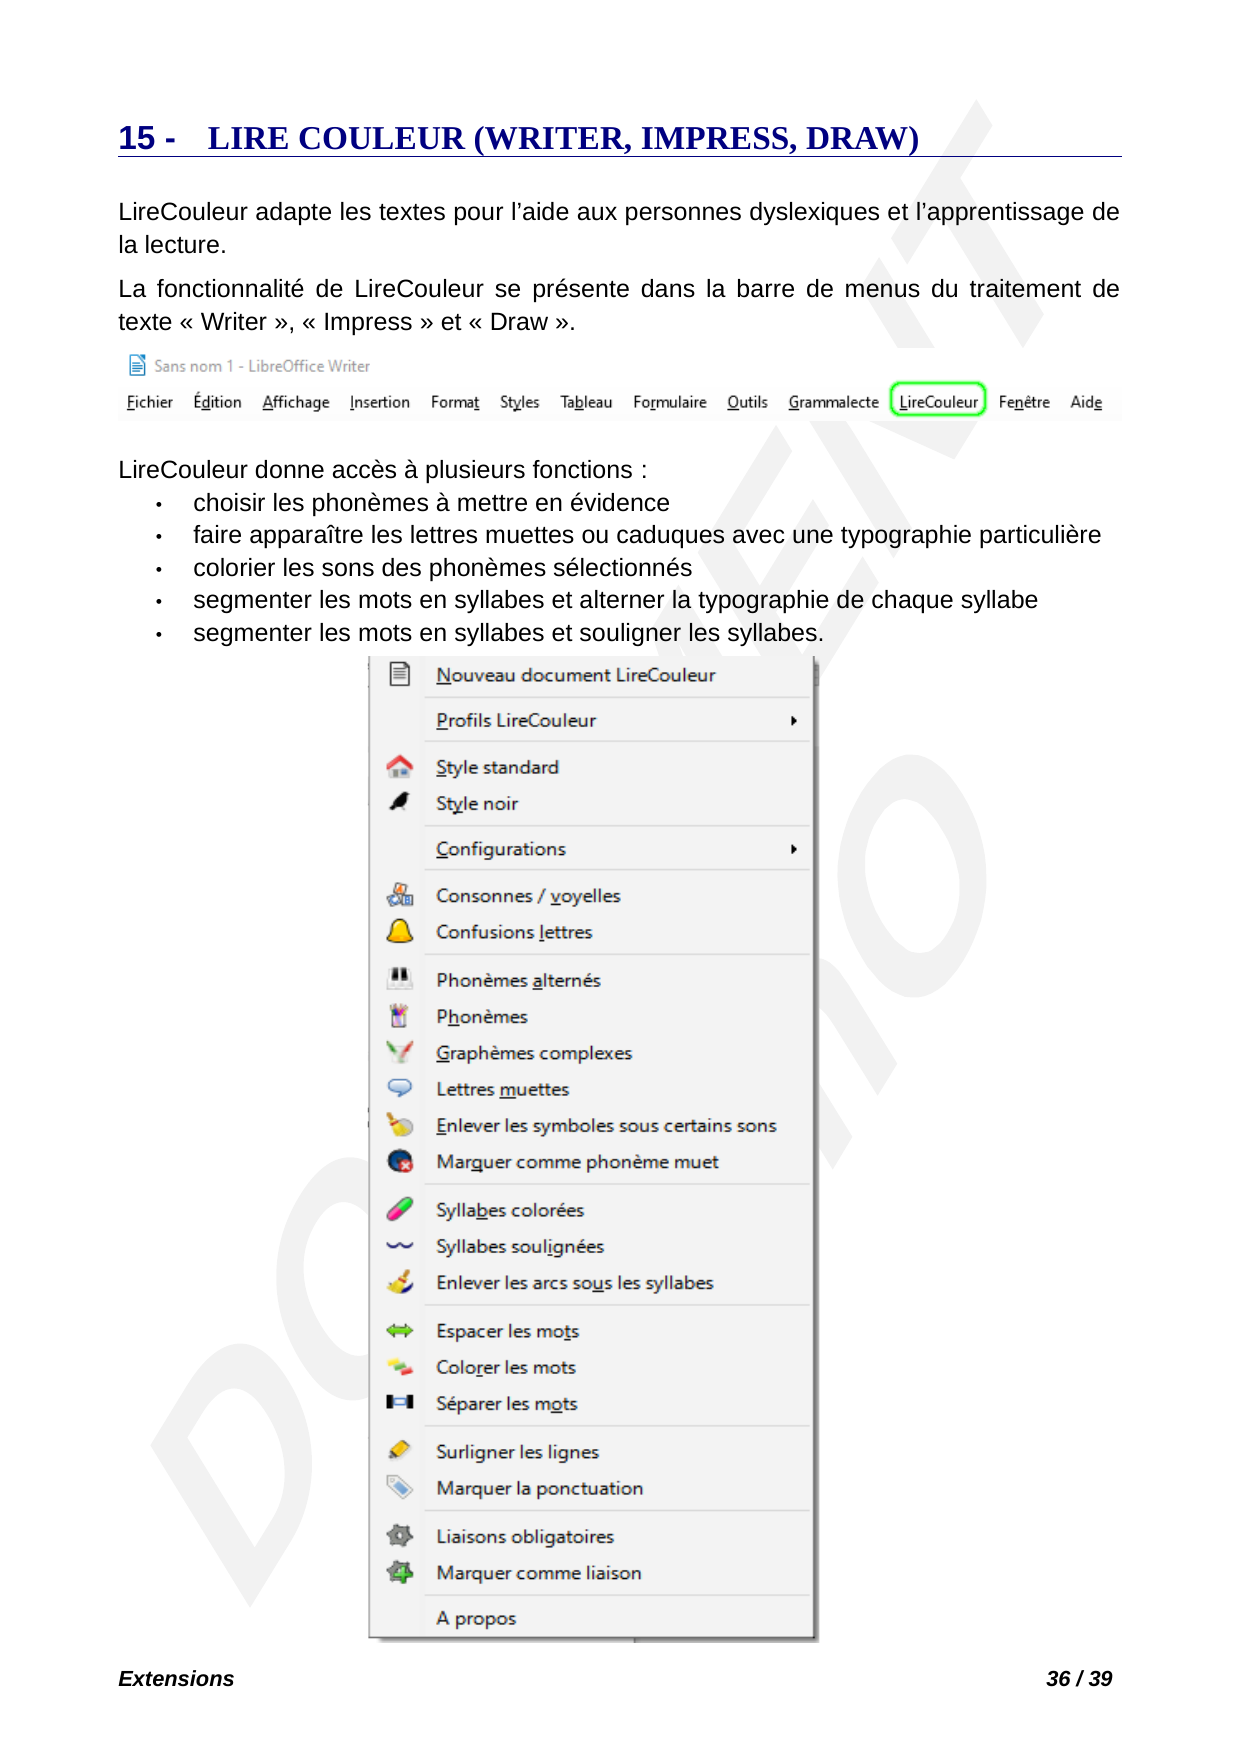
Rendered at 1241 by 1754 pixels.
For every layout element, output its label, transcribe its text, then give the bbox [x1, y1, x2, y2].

list faire apparaître les lettres muettes ou caduques avec une typographie particulière [156, 518, 1122, 550]
text La fonctionnalité de LireCouleur se présente dans la barre de menus du traitement de texte « Writer », « Impress » et « Draw ». [118, 272, 1122, 337]
text LireCouleur adapte les textes pour l’aide aux personnes dyslexiques et l’apprentissage de la lecture. [118, 195, 1122, 260]
list choisir les phonèmes à mettre en évidence [156, 485, 1122, 518]
subtitle LIRE COULEUR (WRITER, IMPRESS, DRAW) [118, 118, 1122, 156]
picture [118, 348, 1123, 421]
list segmenter les mots en syllabes et alterner la typographie de chaque syllabe [156, 583, 1122, 615]
picture [367, 656, 820, 1643]
list segmenter les mots en syllabes et souligner les syllabes. [156, 615, 1122, 648]
text LireCouleur donne accès à plusieurs fonctions : [118, 453, 1122, 485]
list colorier les sons des phonèmes sélectionnés [156, 550, 1122, 583]
